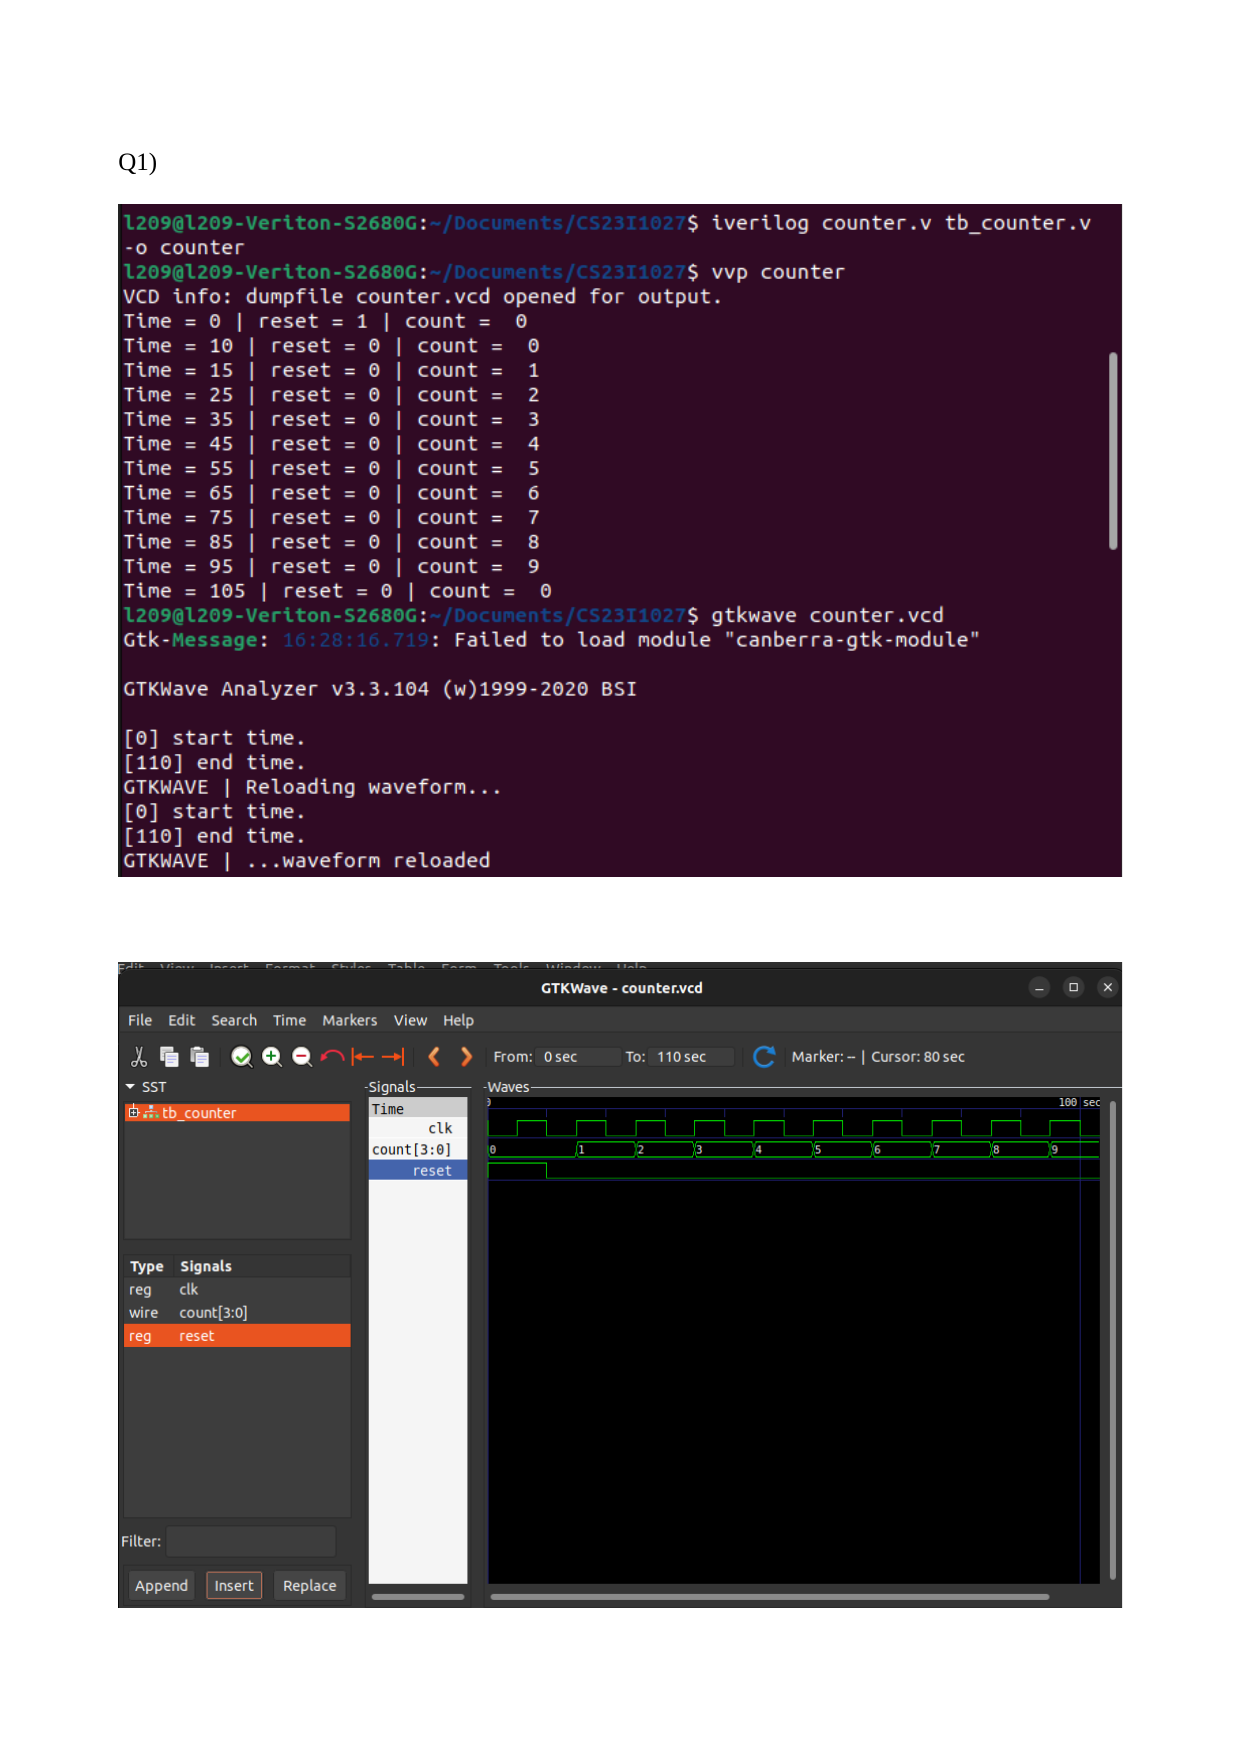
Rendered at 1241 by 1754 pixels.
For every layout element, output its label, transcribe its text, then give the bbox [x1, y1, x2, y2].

picture [118, 962, 1123, 1608]
text Q1) [118, 147, 1122, 176]
picture [118, 204, 1123, 877]
